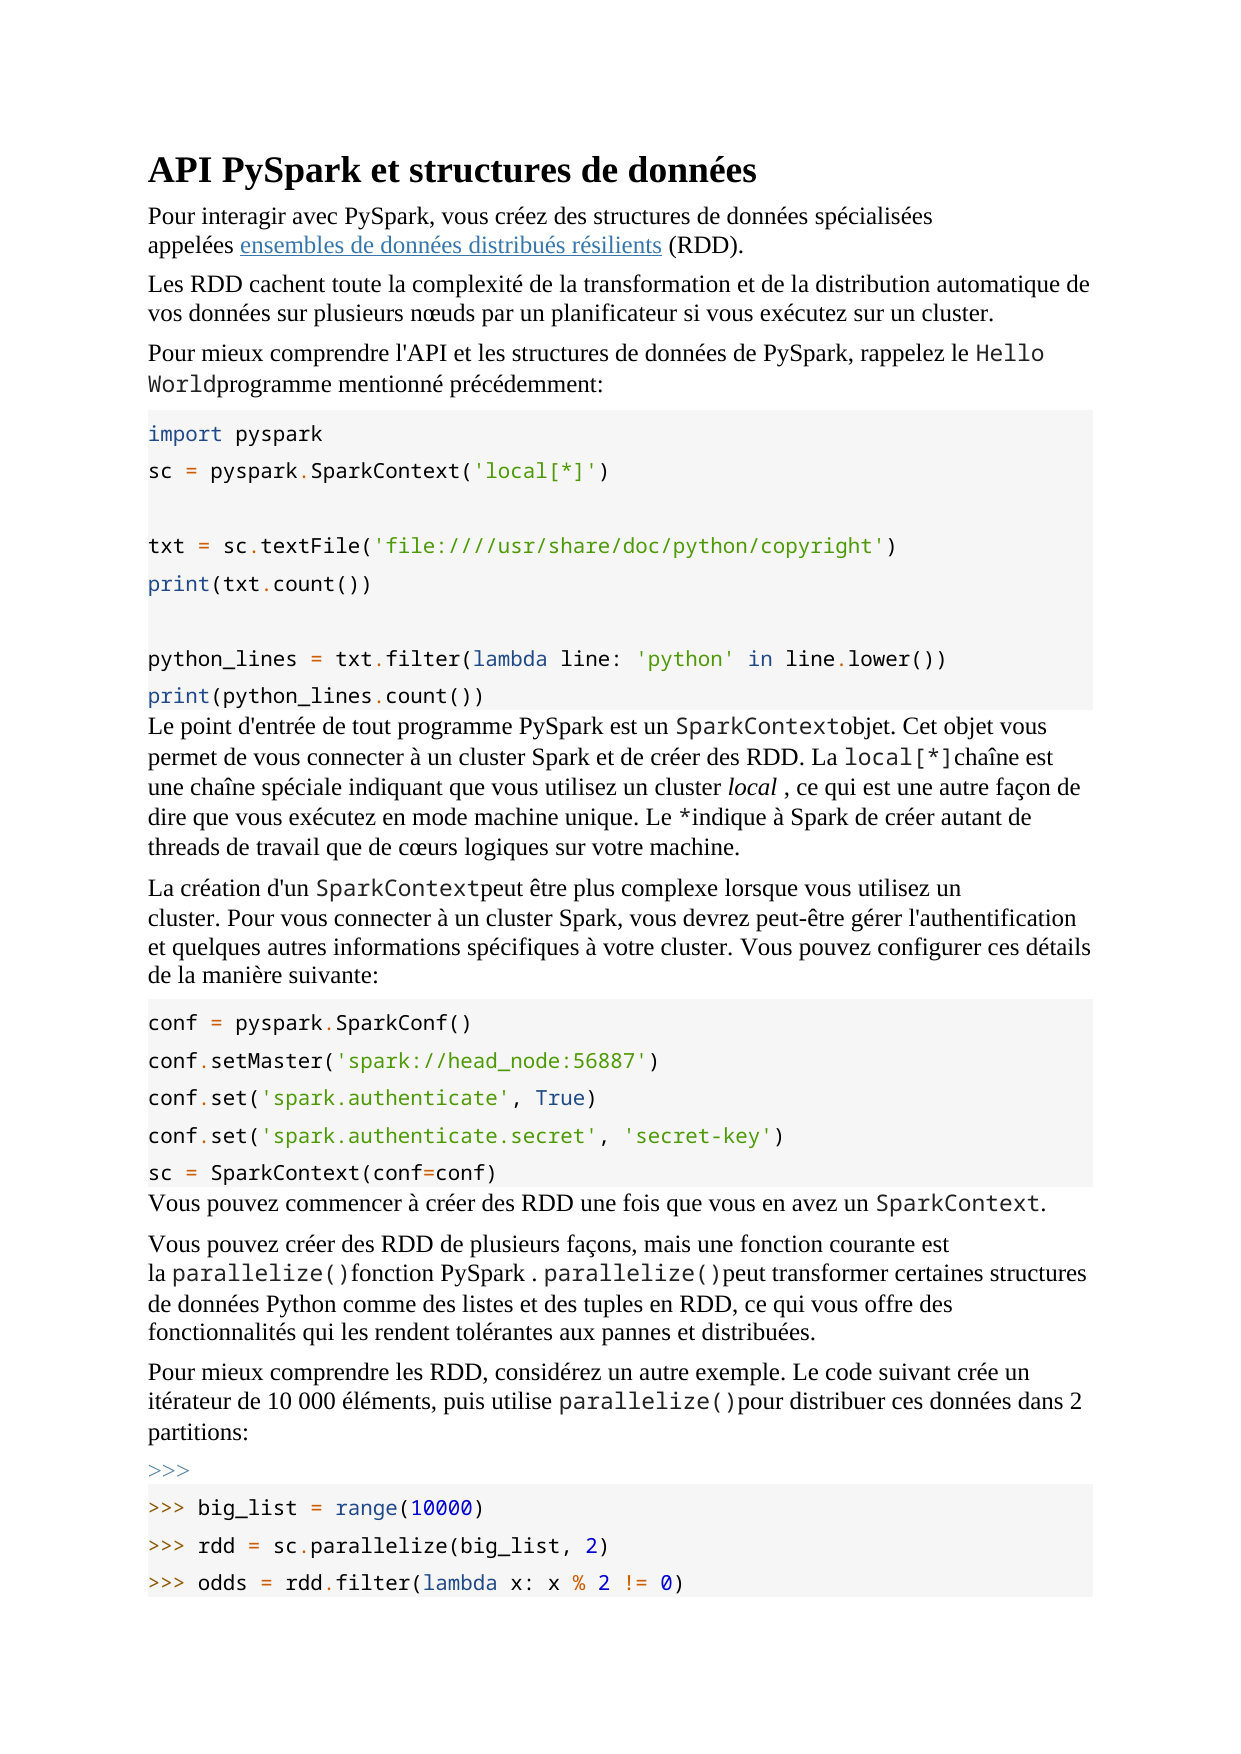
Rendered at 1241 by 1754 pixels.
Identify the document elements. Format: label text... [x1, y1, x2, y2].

text Pour interagir avec PySpark, vous créez des structures de données spécialisées appelées ensembles de données distribués résilients (RDD). [148, 201, 1093, 259]
text >>> [148, 1456, 1093, 1484]
text sc = pyspark.SparkContext('local[*]') [148, 447, 1093, 485]
text import pyspark [148, 410, 1093, 447]
text Le point d'entrée de tout programme PySpark est un SparkContextobjet. Cet objet vous permet de vous connecter à un cluster Spark et de créer des RDD. La local[*]chaîne est une chaîne spéciale indiquant que vous utilisez un cluster local , ce qui est une autre façon de dire que vous exécutez en mode machine unique. Le *indique à Spark de créer autant de threads de travail que de cœurs logiques sur votre machine. [148, 710, 1093, 861]
text >>> rdd = sc.parallelize(big_list, 2) [148, 1522, 1093, 1559]
text sc = SparkContext(conf=conf) [148, 1149, 1093, 1187]
text print(python_lines.count()) [148, 672, 1093, 710]
text La création d'un SparkContextpeut être plus complexe lorsque vous utilisez un cluster. Pour vous connecter à un cluster Spark, vous devrez peut-être gérer l'authentification et quelques autres informations spécifiques à votre cluster. Vous pouvez configurer ces détails de la manière suivante: [148, 872, 1093, 989]
text python_lines = txt.filter(lambda line: 'python' in line.lower()) [148, 635, 1093, 672]
text Les RDD cachent toute la complexité de la transformation et de la distribution automatique de vos données sur plusieurs nœuds par un planificateur si vous exécutez sur un cluster. [148, 269, 1093, 327]
subtitle API PySpark et structures de données [148, 148, 1093, 191]
text conf.setMaster('spark://head_node:56887') [148, 1037, 1093, 1074]
text conf.set('spark.authenticate', True) [148, 1074, 1093, 1112]
text conf.set('spark.authenticate.secret', 'secret-key') [148, 1112, 1093, 1149]
text print(txt.count()) [148, 560, 1093, 597]
text Pour mieux comprendre les RDD, considérez un autre exemple. Le code suivant crée un itérateur de 10 000 éléments, puis utilise parallelize()pour distribuer ces données dans 2 partitions: [148, 1357, 1093, 1445]
text conf = pyspark.SparkConf() [148, 999, 1093, 1037]
text txt = sc.textFile('file:////usr/share/doc/python/copyright') [148, 522, 1093, 560]
text Vous pouvez créer des RDD de plusieurs façons, mais une fonction courante est la parallelize()fonction PySpark . parallelize()peut transformer certaines structures de données Python comme des listes et des tuples en RDD, ce qui vous offre des fonctionnalités qui les rendent tolérantes aux pannes et distribuées. [148, 1229, 1093, 1346]
text >>> big_list = range(10000) [148, 1484, 1093, 1522]
text >>> odds = rdd.filter(lambda x: x % 2 != 0) [148, 1559, 1093, 1597]
text Vous pouvez commencer à créer des RDD une fois que vous en avez un SparkContext. [148, 1187, 1093, 1218]
text Pour mieux comprendre l'API et les structures de données de PySpark, rappelez le Hello Worldprogramme mentionné précédemment: [148, 337, 1093, 399]
